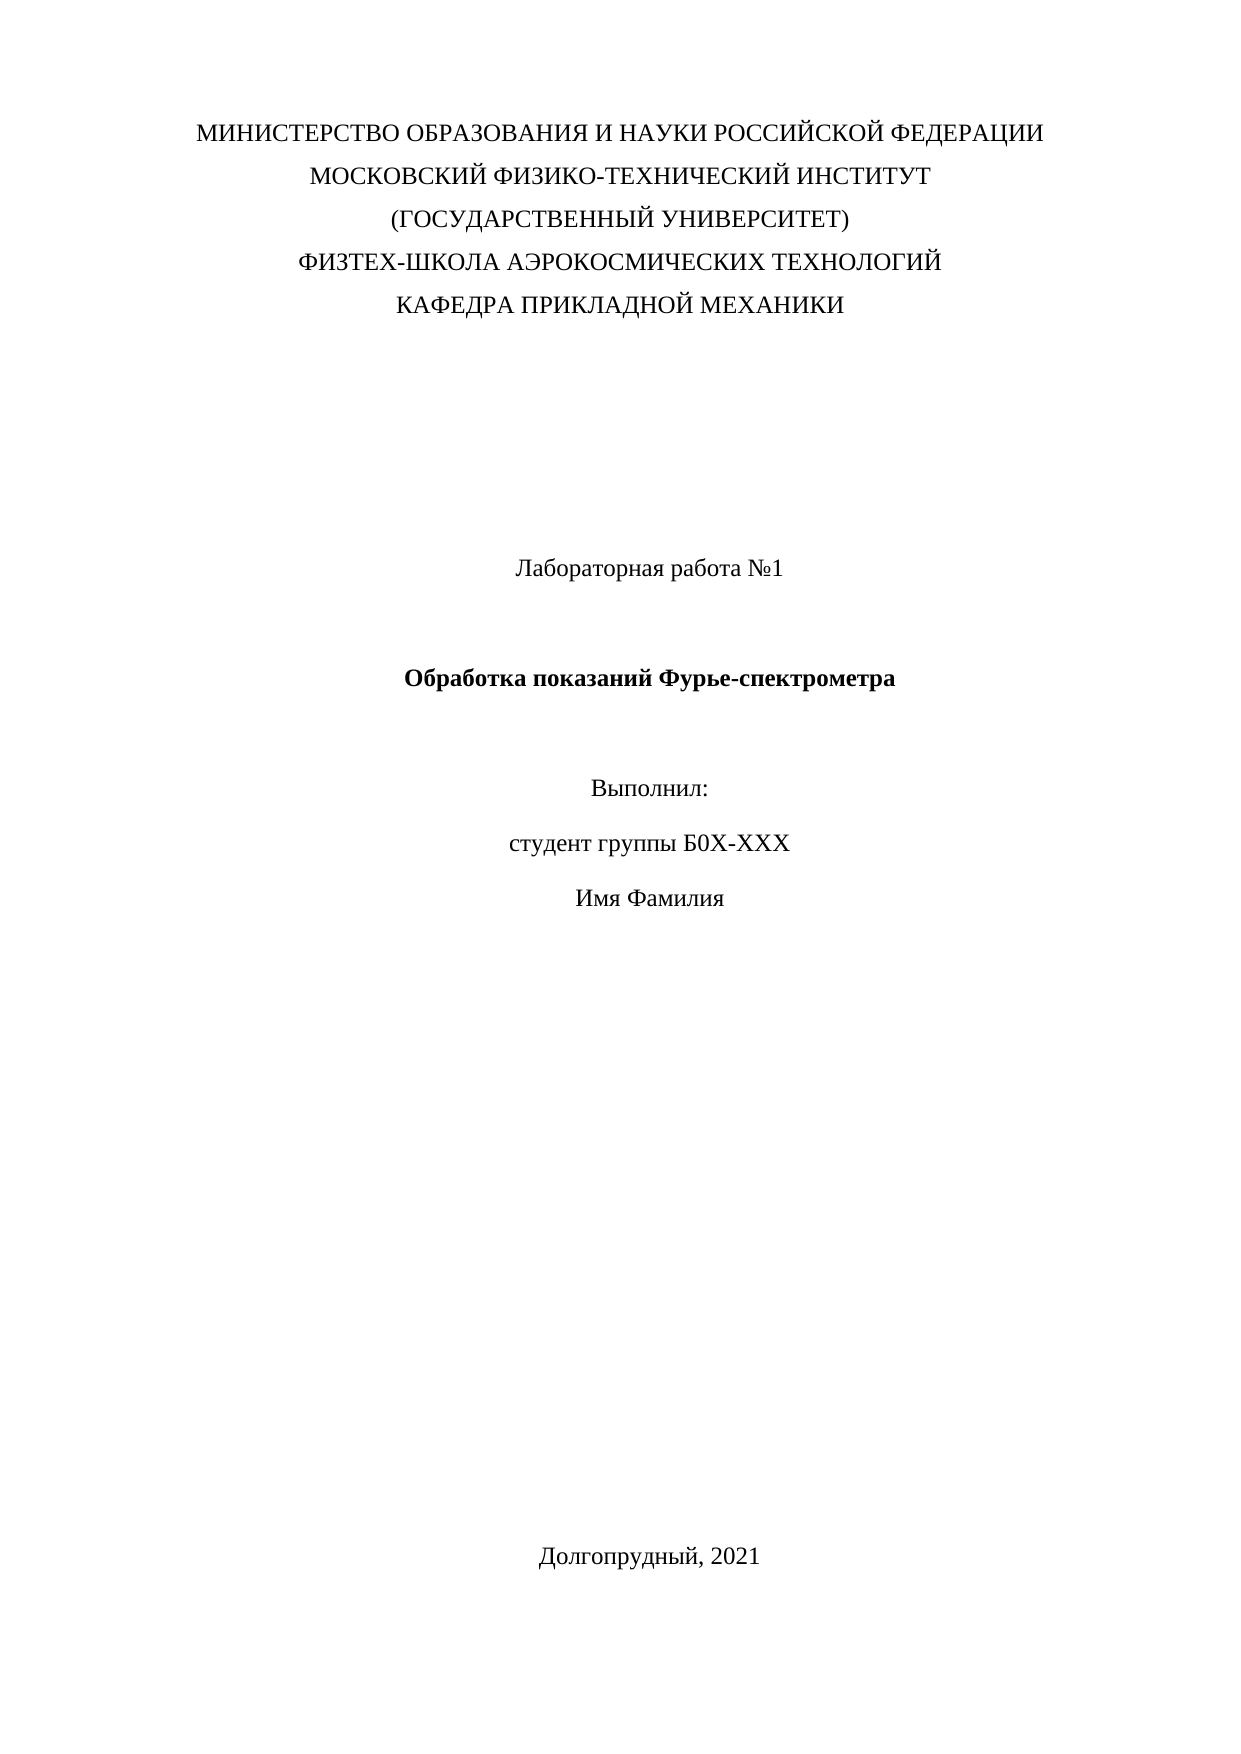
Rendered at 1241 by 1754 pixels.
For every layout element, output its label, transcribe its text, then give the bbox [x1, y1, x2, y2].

text КАФЕДРА ПРИКЛАДНОЙ МЕХАНИКИ [118, 291, 1122, 319]
text Обработка показаний Фурье-спектрометра [118, 663, 1122, 692]
text студент группы Б0Х-ХХХ [118, 828, 1122, 857]
text МИНИСТЕРСТВО ОБРАЗОВАНИЯ И НАУКИ РОССИЙСКОЙ ФЕДЕРАЦИИ МОСКОВСКИЙ ФИЗИКО-ТЕХНИЧЕСКИЙ ИНСТИТУТ [118, 118, 1122, 190]
text Долгопрудный, 2021 [118, 1541, 1122, 1570]
text ФИЗТЕХ-ШКОЛА АЭРОКОСМИЧЕСКИХ ТЕХНОЛОГИЙ [118, 247, 1122, 276]
text Имя Фамилия [118, 883, 1122, 911]
text Лабораторная работа №1 [118, 553, 1122, 582]
text Выполнил: [118, 773, 1122, 802]
text (ГОСУДАРСТВЕННЫЙ УНИВЕРСИТЕТ) [118, 204, 1122, 233]
